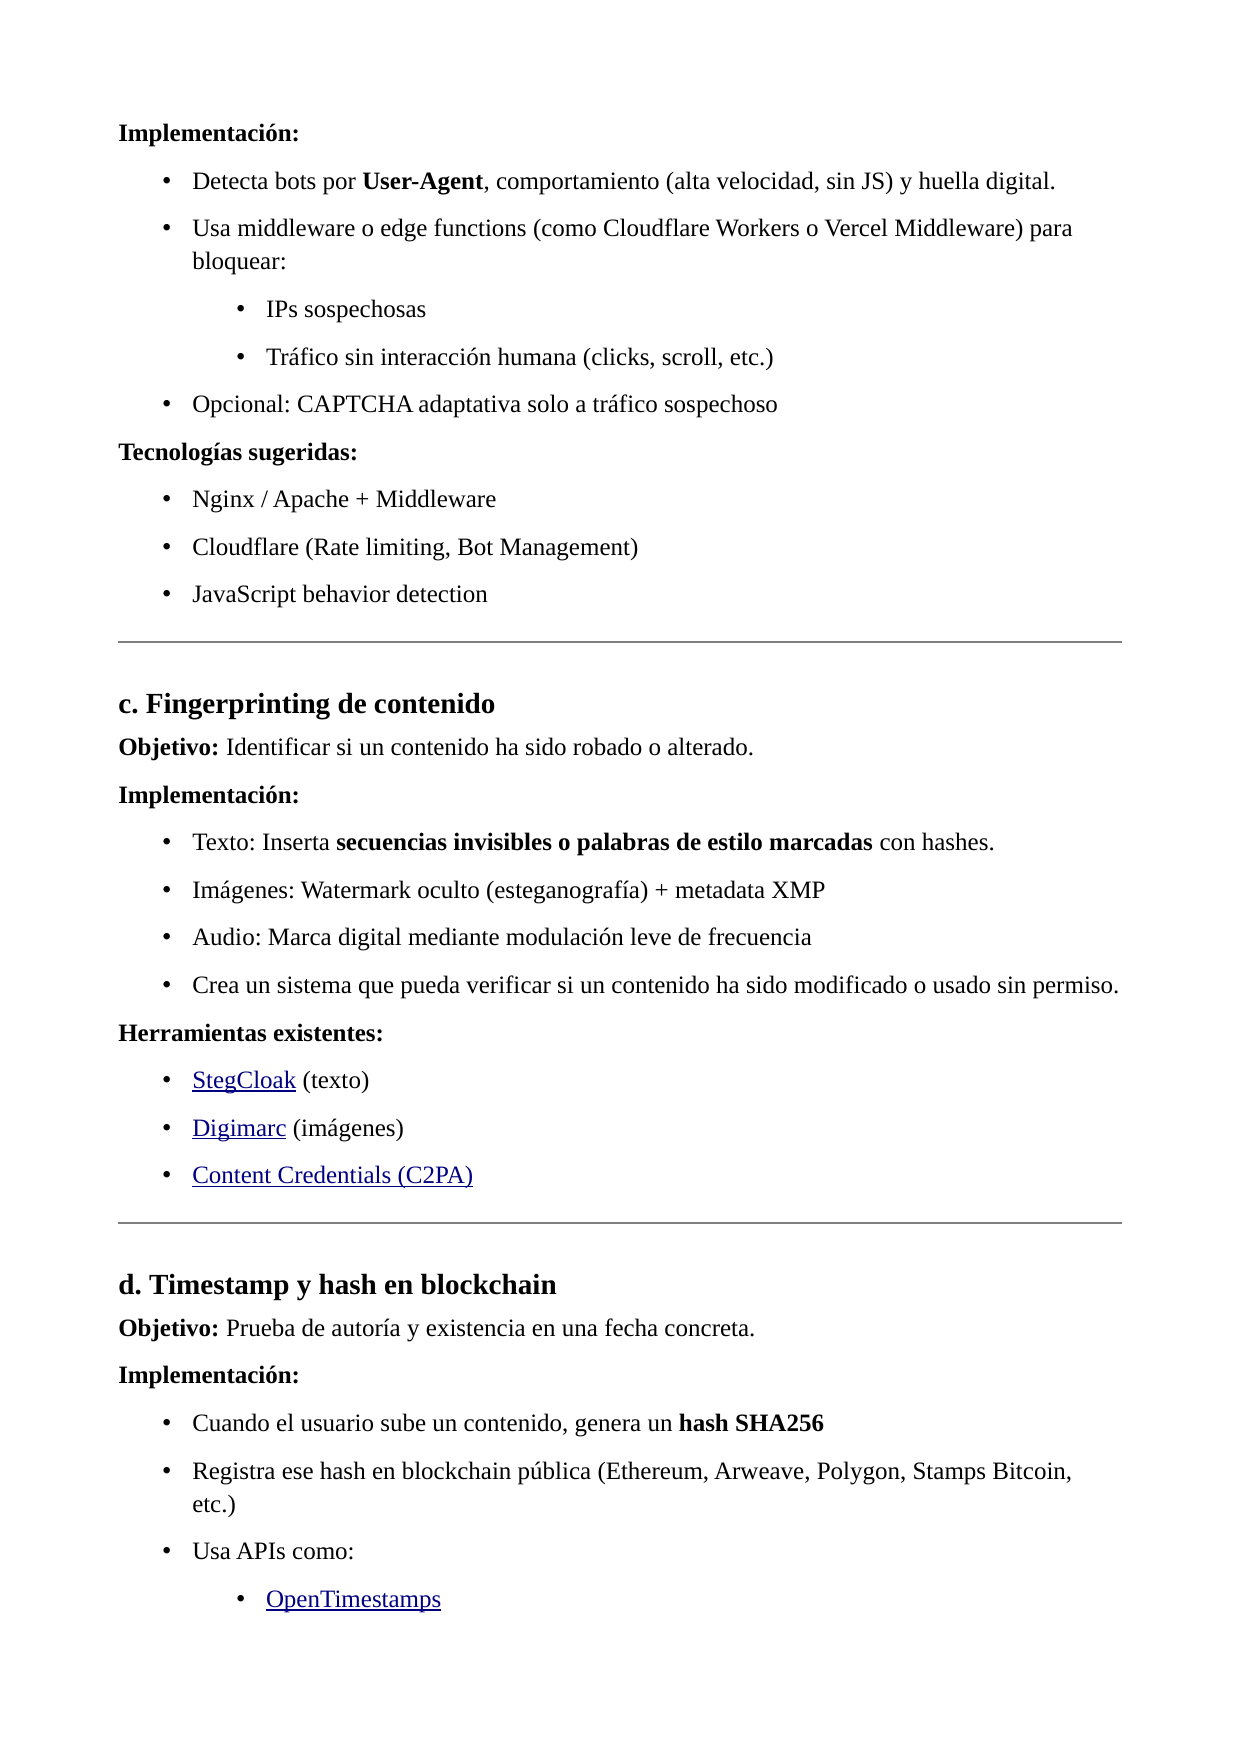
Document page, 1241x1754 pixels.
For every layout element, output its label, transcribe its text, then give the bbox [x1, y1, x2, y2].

subtitle d. Timestamp y hash en blockchain [118, 1267, 1122, 1301]
list Opcional: CAPTCHA adaptativa solo a tráfico sospechoso [162, 389, 1122, 418]
list Imágenes: Watermark oculto (esteganografía) + metadata XMP [162, 875, 1122, 904]
text Herramientas existentes: [118, 1018, 1122, 1046]
list IPs sospechosas [236, 294, 1122, 323]
list Registra ese hash en blockchain pública (Ethereum, Arweave, Polygon, Stamps Bitcoin, etc.) [162, 1456, 1122, 1518]
text Implementación: [118, 780, 1122, 808]
list Usa middleware o edge functions (como Cloudflare Workers o Vercel Middleware) para bloquear: [162, 213, 1122, 275]
text Objetivo: Prueba de autoría y existencia en una fecha concreta. [118, 1313, 1122, 1342]
list Detecta bots por User-Agent, comportamiento (alta velocidad, sin JS) y huella digital. [162, 166, 1122, 194]
text Implementación: [118, 118, 1122, 147]
list Texto: Inserta secuencias invisibles o palabras de estilo marcadas con hashes. [162, 827, 1122, 856]
list Usa APIs como: [162, 1536, 1122, 1565]
text Objetivo: Identificar si un contenido ha sido robado o alterado. [118, 732, 1122, 761]
list Audio: Marca digital mediante modulación leve de frecuencia [162, 922, 1122, 951]
text Implementación: [118, 1361, 1122, 1389]
list OpenTimestamps [236, 1584, 1122, 1613]
list Crea un sistema que pueda verificar si un contenido ha sido modificado o usado sin permiso. [162, 970, 1122, 999]
list Cuando el usuario sube un contenido, genera un hash SHA256 [162, 1408, 1122, 1437]
list Tráfico sin interacción humana (clicks, scroll, etc.) [236, 342, 1122, 370]
list Content Credentials (C2PA) [162, 1161, 1122, 1189]
list Cloudflare (Rate limiting, Bot Management) [162, 532, 1122, 561]
subtitle c. Fingerprinting de contenido [118, 686, 1122, 719]
text Tecnologías sugeridas: [118, 437, 1122, 466]
list JavaScript behavior detection [162, 579, 1122, 608]
list StegCloak (texto) [162, 1065, 1122, 1094]
list Nginx / Apache + Middleware [162, 484, 1122, 513]
list Digimarc (imágenes) [162, 1113, 1122, 1142]
